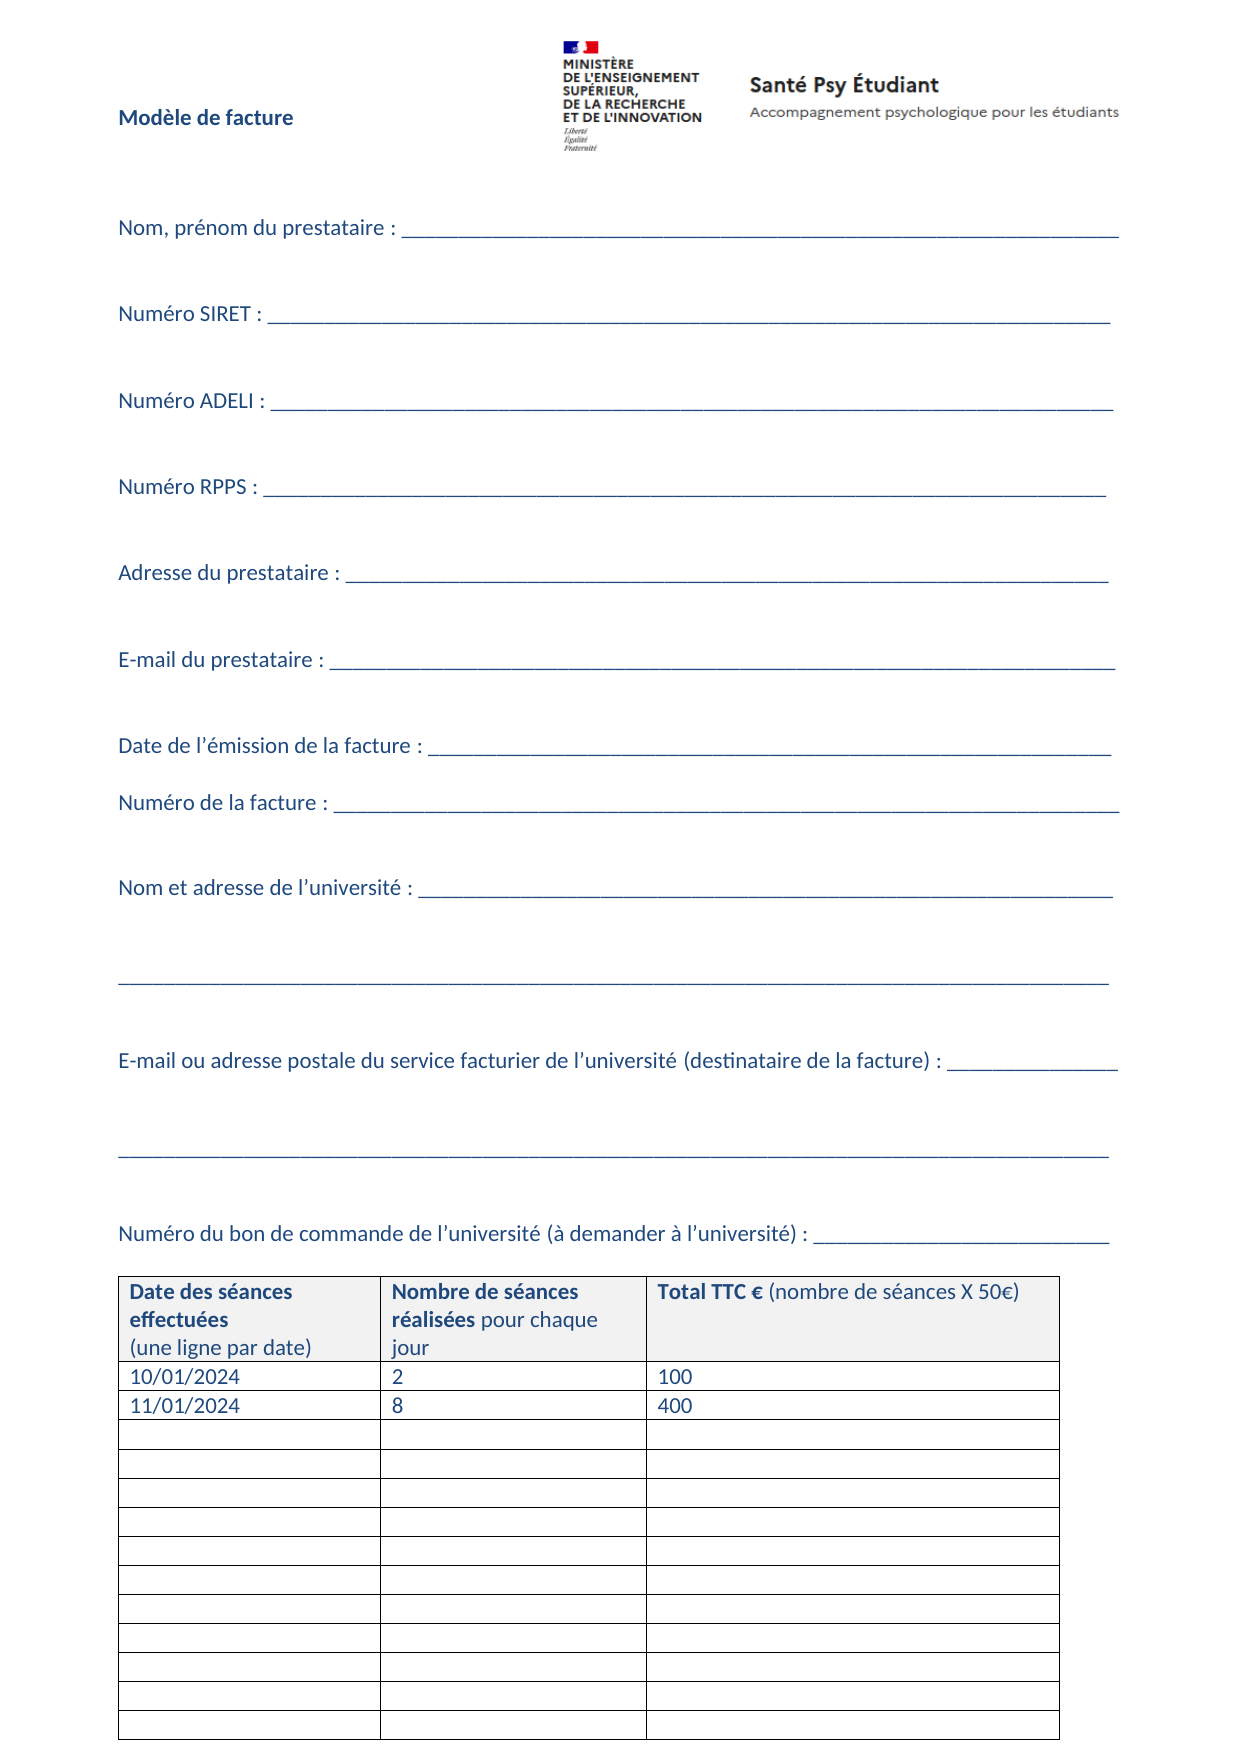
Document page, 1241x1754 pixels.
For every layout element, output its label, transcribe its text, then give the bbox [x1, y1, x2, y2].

table_cell 11/01/2024 [119, 1391, 380, 1419]
text Nom, prénom du prestataire : _______________________________________________________________ [118, 213, 1122, 241]
table_cell [647, 1566, 1059, 1594]
text Modèle de facture [118, 103, 549, 155]
table_cell [647, 1682, 1059, 1710]
table_cell 8 [381, 1391, 646, 1419]
text _______________________________________________________________________________________ [118, 1133, 1122, 1161]
table_cell 400 [647, 1391, 1059, 1419]
table_cell [119, 1682, 380, 1710]
table_cell [381, 1450, 646, 1477]
table_header Nombre de séances réalisées pour chaque jour [381, 1277, 646, 1361]
table_cell 100 [647, 1362, 1059, 1390]
table_cell [647, 1624, 1059, 1652]
table_cell [119, 1450, 380, 1477]
table_header Date des séances effectuées (une ligne par date) [119, 1277, 380, 1361]
table_cell [119, 1420, 380, 1448]
table_cell [381, 1653, 646, 1681]
table_cell [647, 1537, 1059, 1565]
text E-mail du prestataire : _____________________________________________________________________ [118, 645, 1122, 673]
text Adresse du prestataire : ___________________________________________________________________ [118, 558, 1122, 586]
table_cell [647, 1508, 1059, 1536]
table_cell [119, 1479, 380, 1507]
table_cell [119, 1711, 380, 1739]
table_cell [381, 1537, 646, 1565]
table_cell [381, 1682, 646, 1710]
table_cell [119, 1595, 380, 1623]
table_cell [381, 1711, 646, 1739]
table_cell [119, 1624, 380, 1652]
table_cell [647, 1711, 1059, 1739]
table_cell [381, 1420, 646, 1448]
table_cell [381, 1566, 646, 1594]
table_cell 10/01/2024 [119, 1362, 380, 1390]
table_cell [119, 1566, 380, 1594]
text Numéro de la facture : _____________________________________________________________________ [118, 788, 1122, 816]
table_cell [381, 1508, 646, 1536]
text Numéro du bon de commande de l’université (à demander à l’université) : __________________________ [118, 1219, 1122, 1247]
table_cell [381, 1479, 646, 1507]
text Numéro RPPS : __________________________________________________________________________ [118, 472, 1122, 500]
table_cell [119, 1537, 380, 1565]
text _______________________________________________________________________________________ [118, 960, 1122, 988]
text Nom et adresse de l’université : _____________________________________________________________ [118, 846, 1122, 902]
table_header Total TTC € (nombre de séances X 50€) [647, 1277, 1059, 1361]
table_cell [119, 1508, 380, 1536]
text E-mail ou adresse postale du service facturier de l’université (destinataire de la facture) : _______________ [118, 1046, 1122, 1074]
text Numéro SIRET : __________________________________________________________________________ [118, 299, 1122, 327]
table_cell [647, 1653, 1059, 1681]
table_cell [647, 1595, 1059, 1623]
table_cell [647, 1479, 1059, 1507]
table_cell [119, 1653, 380, 1681]
text Date de l’émission de la facture : ____________________________________________________________ [118, 731, 1122, 759]
table_cell [381, 1595, 646, 1623]
table_cell 2 [381, 1362, 646, 1390]
text Numéro ADELI : __________________________________________________________________________ [118, 386, 1122, 414]
table_cell [647, 1450, 1059, 1477]
table_cell [381, 1624, 646, 1652]
table_cell [647, 1420, 1059, 1448]
